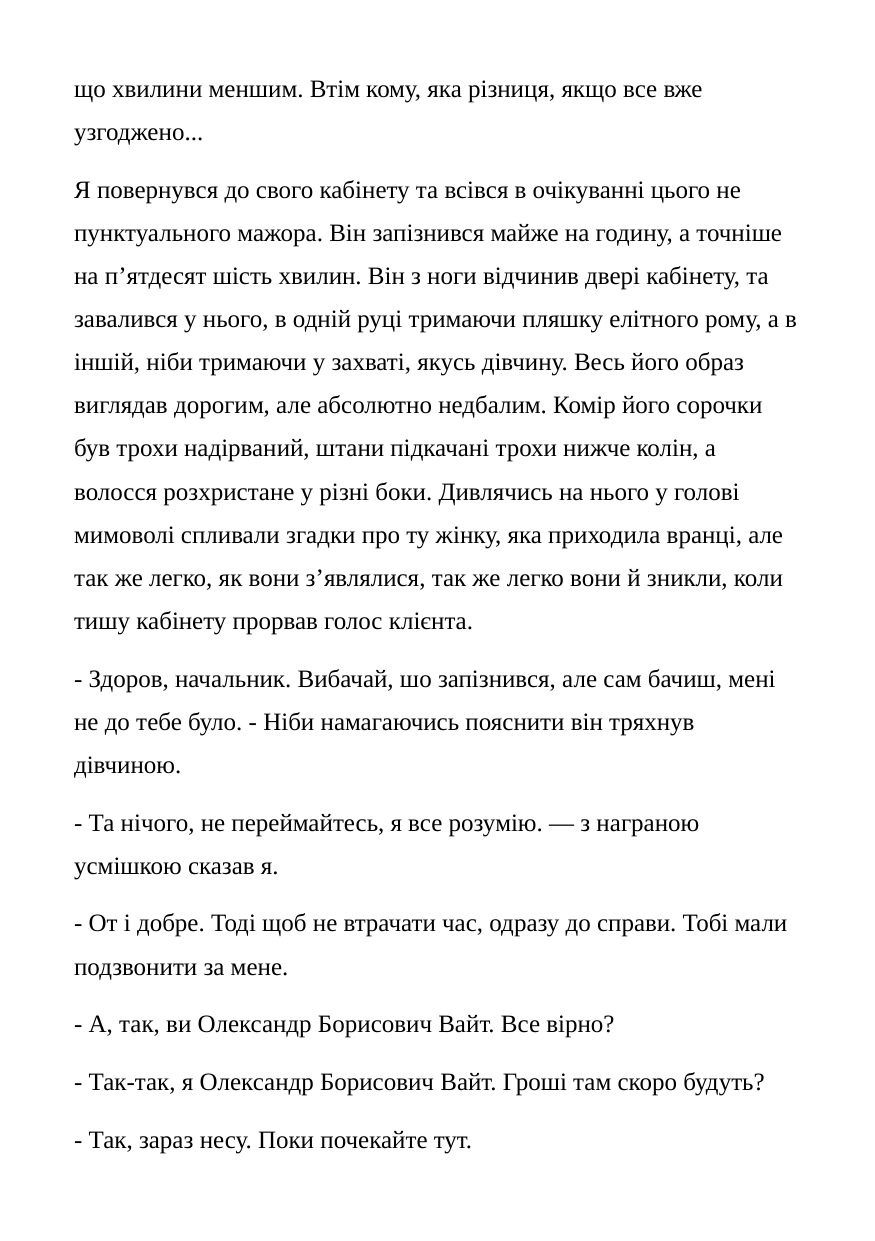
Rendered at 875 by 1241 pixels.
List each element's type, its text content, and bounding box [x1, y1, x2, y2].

text - От і добре. Тоді щоб не втрачати час, одразу до справи. Тобі мали подзвонити за мене. [74, 908, 800, 980]
text - Так, зараз несу. Поки почекайте тут. [74, 1125, 800, 1153]
text Я повернувся до свого кабінету та всівся в очікуванні цього не пунктуального мажора. Він запізнився майже на годину, а точніше на п’ятдесят шість хвилин. Він з ноги відчинив двері кабінету, та завалився у нього, в одній руці тримаючи пляшку елітного рому, а в іншій, ніби тримаючи у захваті, якусь дівчину. Весь його образ виглядав дорогим, але абсолютно недбалим. Комір його сорочки був трохи надірваний, штани підкачані трохи нижче колін, а волосся розхристане у різні боки. Дивлячись на нього у голові мимоволі спливали згадки про ту жінку, яка приходила вранці, але так же легко, як вони з’являлися, так же легко вони й зникли, коли тишу кабінету прорвав голос клієнта. [74, 175, 800, 635]
text що хвилини меншим. Втім кому, яка різниця, якщо все вже узгоджено... [74, 74, 800, 146]
text - Та нічого, не переймайтесь, я все розумію. — з награною усмішкою сказав я. [74, 808, 800, 879]
text - Так-так, я Олександр Борисович Вайт. Гроші там скоро будуть? [74, 1067, 800, 1096]
text - Здоров, начальник. Вибачай, шо запізнився, але сам бачиш, мені не до тебе було. - Ніби намагаючись пояснити він тряхнув дівчиною. [74, 664, 800, 779]
text - А, так, ви Олександр Борисович Вайт. Все вірно? [74, 1009, 800, 1038]
